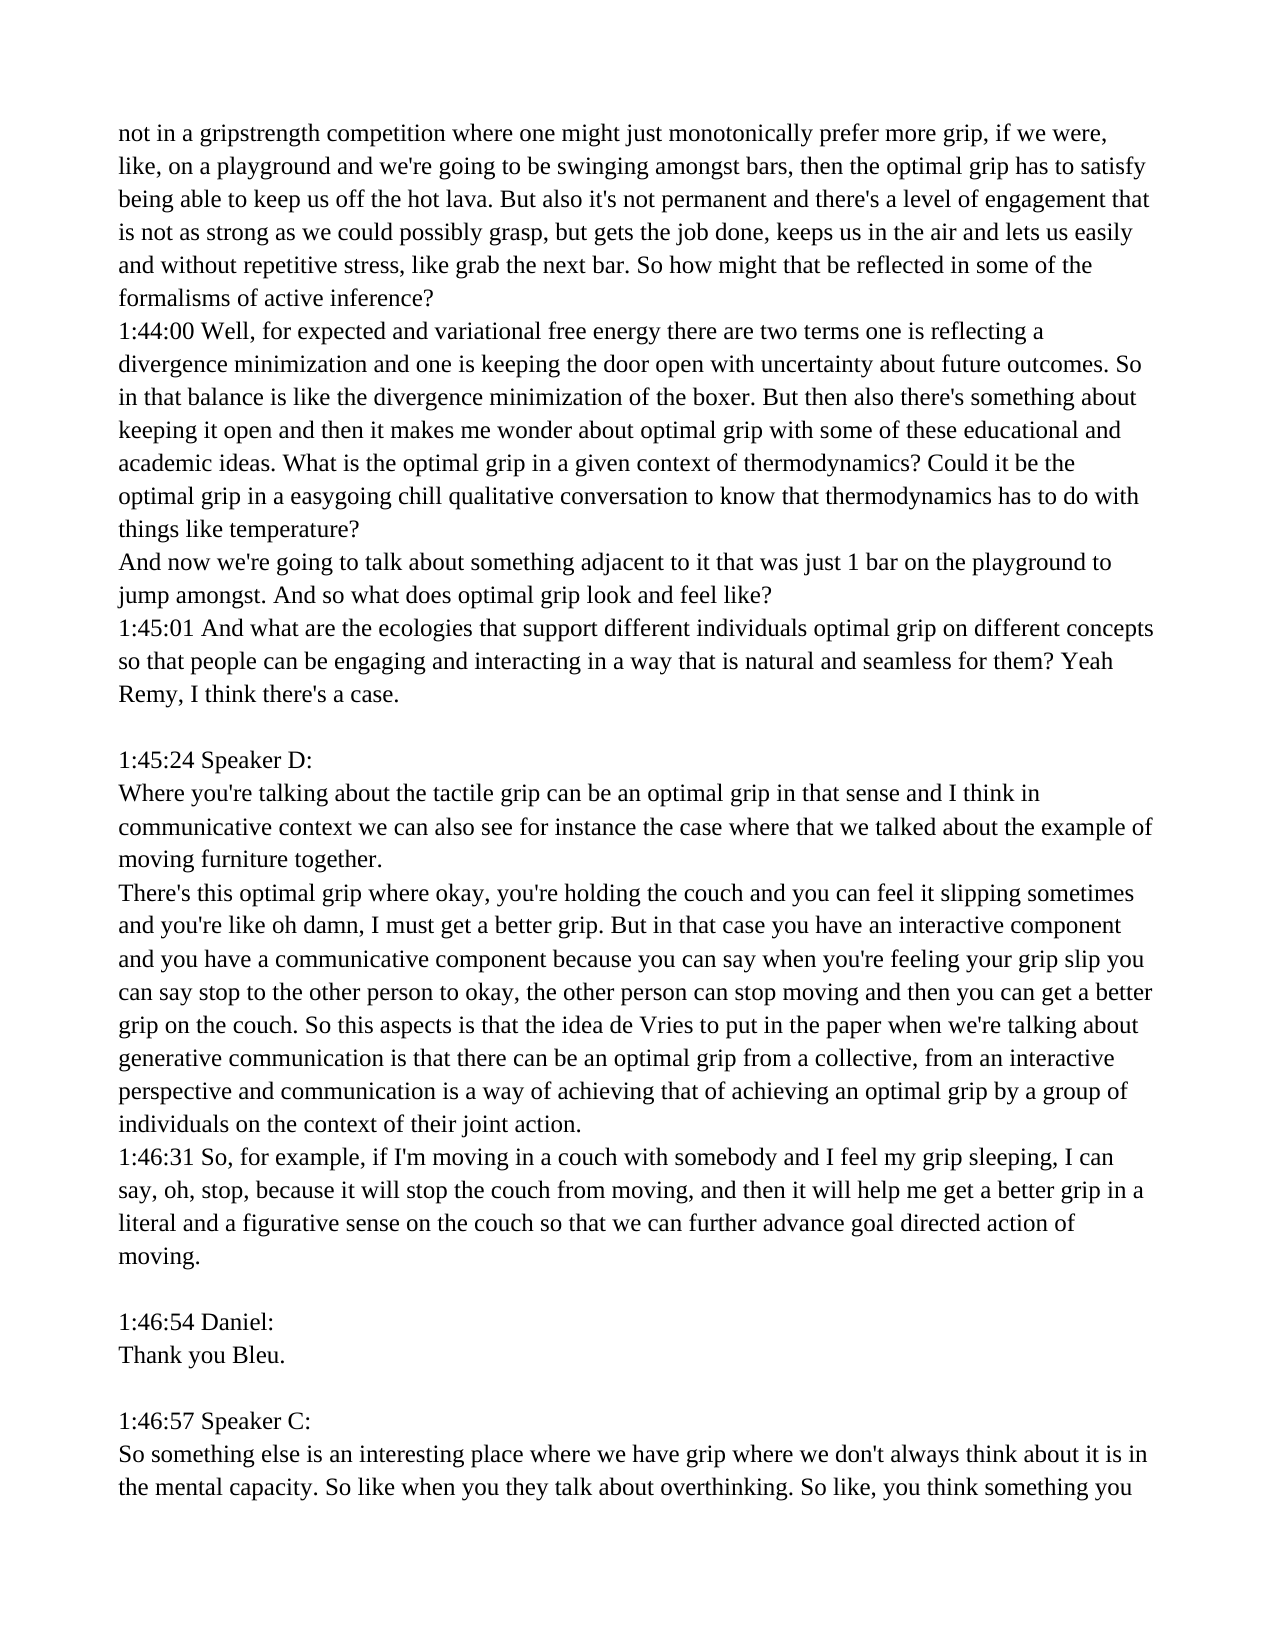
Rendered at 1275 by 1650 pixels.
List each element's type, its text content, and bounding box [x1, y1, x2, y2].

text 1:46:31 So, for example, if I'm moving in a couch with somebody and I feel my grip sleeping, I can say, oh, stop, because it will stop the couch from moving, and then it will help me get a better grip in a literal and a figurative sense on the couch so that we can further advance goal directed action of moving. [118, 1142, 1157, 1269]
text 1:46:57 Speaker C: [118, 1406, 1157, 1435]
text 1:45:01 And what are the ecologies that support different individuals optimal grip on different concepts so that people can be engaging and interacting in a way that is natural and seamless for them? Yeah Remy, I think there's a case. [118, 613, 1157, 708]
text 1:44:00 Well, for expected and variational free energy there are two terms one is reflecting a divergence minimization and one is keeping the door open with uncertainty about future outcomes. So in that balance is like the divergence minimization of the boxer. But then also there's something about keeping it open and then it makes me wonder about optimal grip with some of these educational and academic ideas. What is the optimal grip in a given context of thermodynamics? Could it be the optimal grip in a easygoing chill qualitative conversation to know that thermodynamics has to do with things like temperature? [118, 316, 1157, 543]
text not in a gripstrength competition where one might just monotonically prefer more grip, if we were, like, on a playground and we're going to be swinging amongst bars, then the optimal grip has to satisfy being able to keep us off the hot lava. But also it's not permanent and there's a level of engagement that is not as strong as we could possibly grasp, but gets the job done, keeps us in the air and lets us easily and without repetitive stress, like grab the next bar. So how might that be reflected in some of the formalisms of active inference? [118, 118, 1157, 312]
text Thank you Bleu. [118, 1340, 1157, 1369]
text 1:46:54 Daniel: [118, 1307, 1157, 1336]
text There's this optimal grip where okay, you're holding the couch and you can feel it slipping sometimes and you're like oh damn, I must get a better grip. But in that case you have an interactive component and you have a communicative component because you can say when you're feeling your grip slip you can say stop to the other person to okay, the other person can stop moving and then you can get a better grip on the couch. So this aspects is that the idea de Vries to put in the paper when we're talking about generative communication is that there can be an optimal grip from a collective, from an interactive perspective and communication is a way of achieving that of achieving an optimal grip by a group of individuals on the context of their joint action. [118, 878, 1157, 1137]
text So something else is an interesting place where we have grip where we don't always think about it is in the mental capacity. So like when you they talk about overthinking. So like, you think something you [118, 1439, 1157, 1501]
text And now we're going to talk about something adjacent to it that was just 1 bar on the playground to jump amongst. And so what does optimal grip look and feel like? [118, 547, 1157, 609]
text 1:45:24 Speaker D: [118, 746, 1157, 774]
text Where you're talking about the tactile grip can be an optimal grip in that sense and I think in communicative context we can also see for instance the case where that we talked about the example of moving furniture together. [118, 778, 1157, 873]
